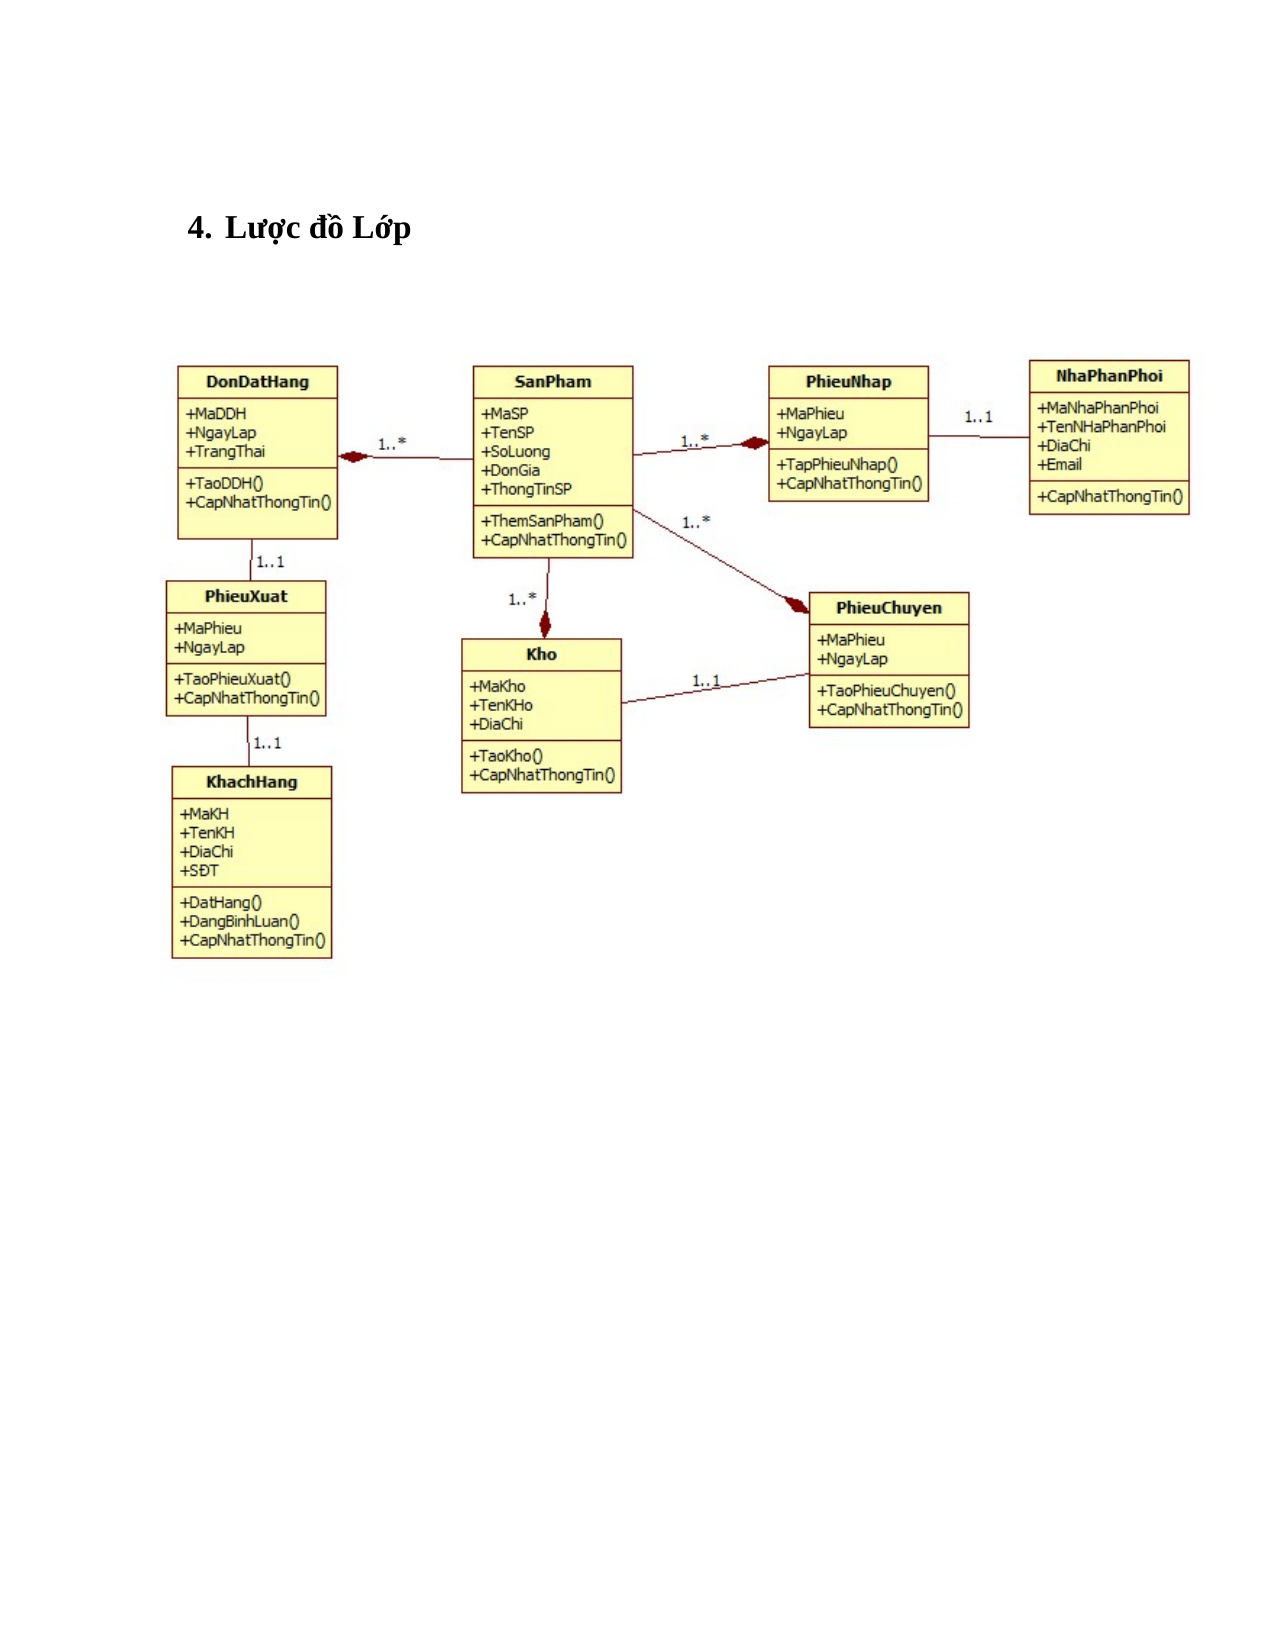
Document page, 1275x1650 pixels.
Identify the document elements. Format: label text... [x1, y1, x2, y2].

list Lược đồ Lớp [187, 208, 1125, 246]
